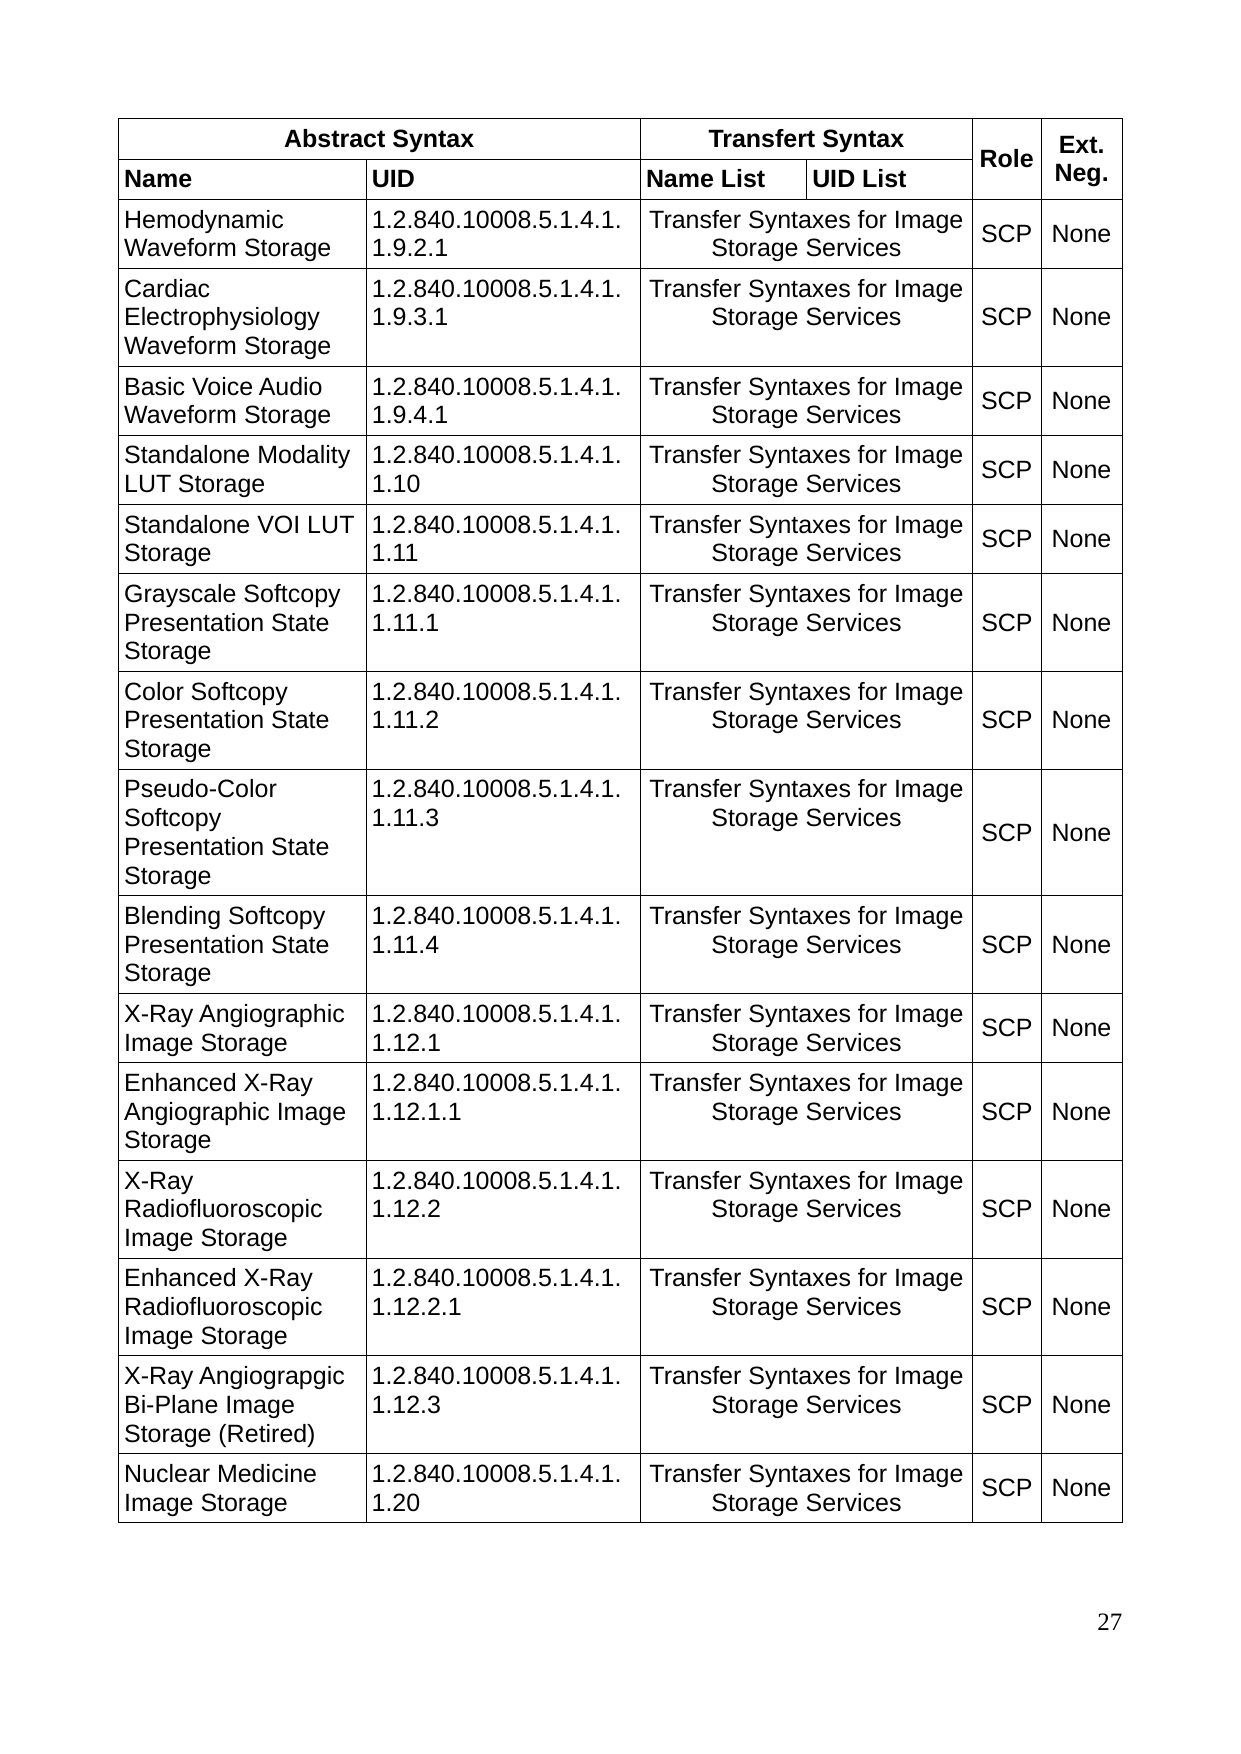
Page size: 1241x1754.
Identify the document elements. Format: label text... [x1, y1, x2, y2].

table_cell None [1042, 1063, 1122, 1160]
table_header Abstract Syntax [119, 119, 640, 158]
table_cell SCP [973, 574, 1041, 671]
table_cell X-Ray Angiographic Image Storage [119, 994, 366, 1062]
table_header Role [973, 119, 1041, 199]
table_cell Pseudo-Color Softcopy Presentation State Storage [119, 770, 366, 895]
table_header SCP [973, 505, 1041, 573]
table_cell 1.2.840.10008.5.1.4.1. 1.12.2 [367, 1161, 640, 1258]
table_cell 1.2.840.10008.5.1.4.1. 1.11.3 [367, 770, 640, 895]
table_cell Transfer Syntaxes for Image Storage Services [641, 770, 972, 895]
table_header Transfert Syntax [641, 119, 972, 158]
table_cell 1.2.840.10008.5.1.4.1. 1.9.4.1 [367, 367, 640, 435]
table_cell 1.2.840.10008.5.1.4.1. 1.9.3.1 [367, 269, 640, 366]
table_cell Transfer Syntaxes for Image Storage Services [641, 1454, 972, 1522]
table_header Transfer Syntaxes for Image Storage Services [641, 505, 972, 573]
table_cell Blending Softcopy Presentation State Storage [119, 896, 366, 993]
table_cell 1.2.840.10008.5.1.4.1. 1.12.1.1 [367, 1063, 640, 1160]
table_cell UID [367, 160, 640, 199]
table_cell Transfer Syntaxes for Image Storage Services [641, 1161, 972, 1258]
table_header None [1042, 505, 1122, 573]
table_cell Cardiac Electrophysiology Waveform Storage [119, 269, 366, 366]
table_cell SCP [973, 1161, 1041, 1258]
table_cell X-Ray Radiofluoroscopic Image Storage [119, 1161, 366, 1258]
table_cell UID List [807, 160, 972, 199]
table_cell None [1042, 200, 1122, 268]
table_cell SCP [973, 436, 1041, 504]
table_cell Transfer Syntaxes for Image Storage Services [641, 367, 972, 435]
table_cell Name List [641, 160, 806, 199]
table_cell SCP [973, 770, 1041, 895]
table_cell None [1042, 994, 1122, 1062]
table_cell SCP [973, 1259, 1041, 1355]
table_header Standalone VOI LUT Storage [119, 505, 366, 573]
table_cell Transfer Syntaxes for Image Storage Services [641, 1356, 972, 1453]
table_cell SCP [973, 1356, 1041, 1453]
table_cell Transfer Syntaxes for Image Storage Services [641, 896, 972, 993]
table_header 1.2.840.10008.5.1.4.1. 1.11 [367, 505, 640, 573]
table_cell None [1042, 1356, 1122, 1453]
table_cell None [1042, 1454, 1122, 1522]
table_cell X-Ray Angiograpgic Bi-Plane Image Storage (Retired) [119, 1356, 366, 1453]
table_cell Color Softcopy Presentation State Storage [119, 672, 366, 768]
table_cell Enhanced X-Ray Radiofluoroscopic Image Storage [119, 1259, 366, 1355]
table_cell 1.2.840.10008.5.1.4.1. 1.11.4 [367, 896, 640, 993]
table_cell 1.2.840.10008.5.1.4.1. 1.12.3 [367, 1356, 640, 1453]
table_cell 1.2.840.10008.5.1.4.1. 1.20 [367, 1454, 640, 1522]
table_cell None [1042, 1259, 1122, 1355]
table_cell SCP [973, 1454, 1041, 1522]
table_cell 1.2.840.10008.5.1.4.1. 1.11.2 [367, 672, 640, 768]
table_cell Transfer Syntaxes for Image Storage Services [641, 1259, 972, 1355]
table_cell None [1042, 367, 1122, 435]
table_cell Transfer Syntaxes for Image Storage Services [641, 269, 972, 366]
table_cell Transfer Syntaxes for Image Storage Services [641, 574, 972, 671]
table_cell SCP [973, 1063, 1041, 1160]
table_cell SCP [973, 672, 1041, 768]
table_cell SCP [973, 269, 1041, 366]
table_cell Enhanced X-Ray Angiographic Image Storage [119, 1063, 366, 1160]
table_cell Name [119, 160, 366, 199]
table_cell None [1042, 574, 1122, 671]
table_cell None [1042, 896, 1122, 993]
table_cell None [1042, 1161, 1122, 1258]
table_header Ext. Neg. [1042, 119, 1122, 199]
table_cell Transfer Syntaxes for Image Storage Services [641, 994, 972, 1062]
table_cell 1.2.840.10008.5.1.4.1. 1.10 [367, 436, 640, 504]
table_cell Standalone Modality LUT Storage [119, 436, 366, 504]
table_cell None [1042, 672, 1122, 768]
table_cell SCP [973, 896, 1041, 993]
table_cell Basic Voice Audio Waveform Storage [119, 367, 366, 435]
table_cell None [1042, 436, 1122, 504]
table_cell Transfer Syntaxes for Image Storage Services [641, 1063, 972, 1160]
table_cell Nuclear Medicine Image Storage [119, 1454, 366, 1522]
table_cell 1.2.840.10008.5.1.4.1. 1.12.1 [367, 994, 640, 1062]
table_cell None [1042, 269, 1122, 366]
table_cell 1.2.840.10008.5.1.4.1. 1.11.1 [367, 574, 640, 671]
table_cell Transfer Syntaxes for Image Storage Services [641, 672, 972, 768]
table_cell 1.2.840.10008.5.1.4.1. 1.12.2.1 [367, 1259, 640, 1355]
table_cell SCP [973, 367, 1041, 435]
table_cell SCP [973, 200, 1041, 268]
table_cell 1.2.840.10008.5.1.4.1.1.9.2.1 [367, 200, 640, 268]
table_cell Transfer Syntaxes for Image Storage Services [641, 200, 972, 268]
table_cell Transfer Syntaxes for Image Storage Services [641, 436, 972, 504]
table_cell Hemodynamic Waveform Storage [119, 200, 366, 268]
table_cell SCP [973, 994, 1041, 1062]
table_cell None [1042, 770, 1122, 895]
table_cell Grayscale Softcopy Presentation State Storage [119, 574, 366, 671]
